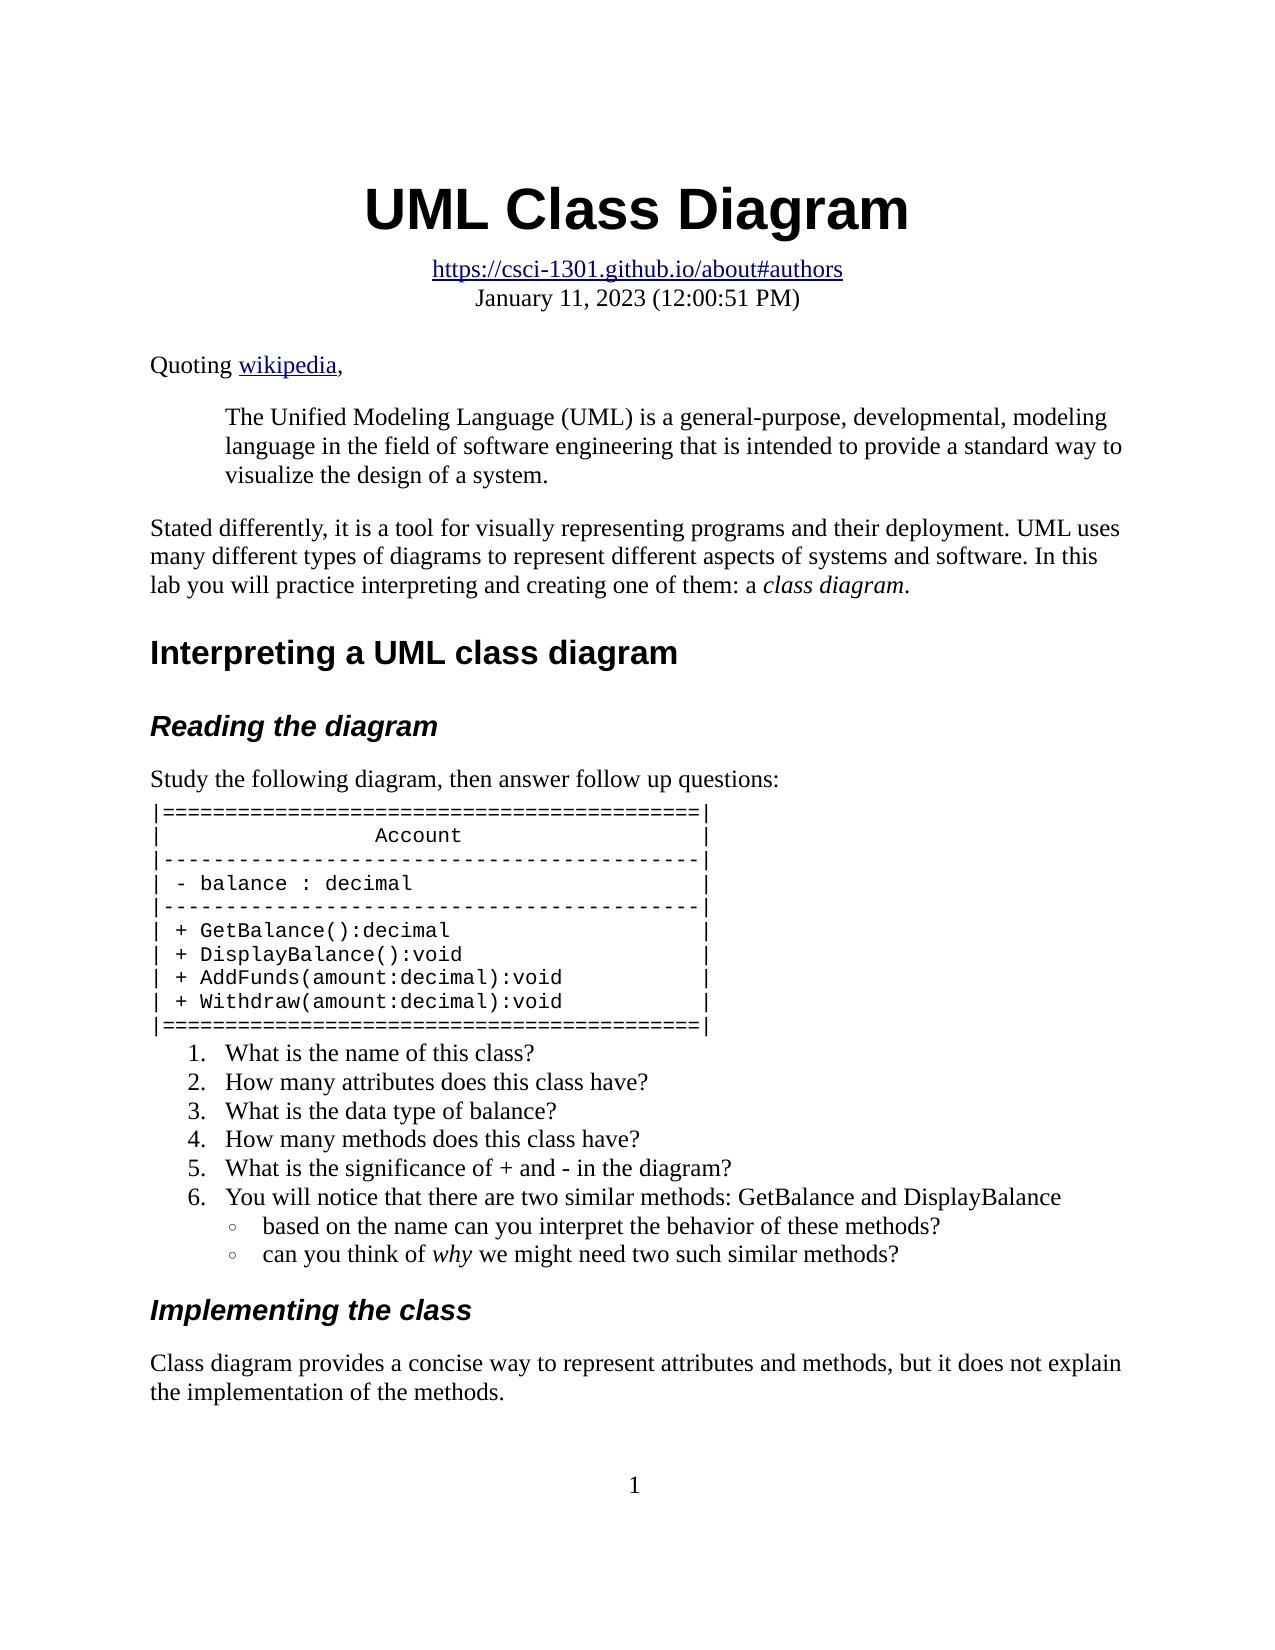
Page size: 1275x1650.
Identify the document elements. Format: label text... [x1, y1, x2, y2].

list based on the name can you interpret the behavior of these methods? [225, 1211, 1125, 1239]
list You will notice that there are two similar methods: GetBalance and DisplayBalance [187, 1182, 1125, 1211]
text |===========================================| [150, 802, 1125, 825]
text Study the following diagram, then answer follow up questions: [150, 764, 1125, 793]
text https://csci-1301.github.io/about#authors [150, 254, 1125, 283]
text | Account | [150, 825, 1125, 849]
subtitle Interpreting a UML class diagram [150, 633, 1125, 672]
text Class diagram provides a concise way to represent attributes and methods, but it does not explain the implementation of the methods. [150, 1348, 1125, 1406]
text Quoting wikipedia, [150, 350, 1125, 378]
list How many attributes does this class have? [187, 1067, 1125, 1096]
text |-------------------------------------------| [150, 849, 1125, 873]
subtitle Implementing the class [150, 1293, 1125, 1327]
text | - balance : decimal | [150, 873, 1125, 896]
list What is the significance of + and - in the diagram? [187, 1153, 1125, 1182]
text |-------------------------------------------| [150, 896, 1125, 920]
text | + AddFunds(amount:decimal):void | [150, 967, 1125, 991]
list What is the data type of balance? [187, 1096, 1125, 1124]
text January 11, 2023 (12:00:51 PM) [150, 283, 1125, 312]
title UML Class Diagram [150, 175, 1125, 242]
list can you think of why we might need two such similar methods? [225, 1239, 1125, 1268]
text The Unified Modeling Language (UML) is a general-purpose, developmental, modeling language in the field of software engineering that is intended to provide a standard way to visualize the design of a system. [225, 402, 1125, 489]
subtitle Reading the diagram [150, 709, 1125, 743]
text | + GetBalance():decimal | [150, 920, 1125, 944]
list What is the name of this class? [187, 1038, 1125, 1067]
text | + DisplayBalance():void | [150, 944, 1125, 967]
text | + Withdraw(amount:decimal):void | [150, 991, 1125, 1014]
list How many methods does this class have? [187, 1124, 1125, 1153]
text Stated differently, it is a tool for visually representing programs and their deployment. UML uses many different types of diagrams to represent different aspects of systems and software. In this lab you will practice interpreting and creating one of them: a class diagram. [150, 513, 1125, 599]
text |===========================================| [150, 1014, 1125, 1038]
